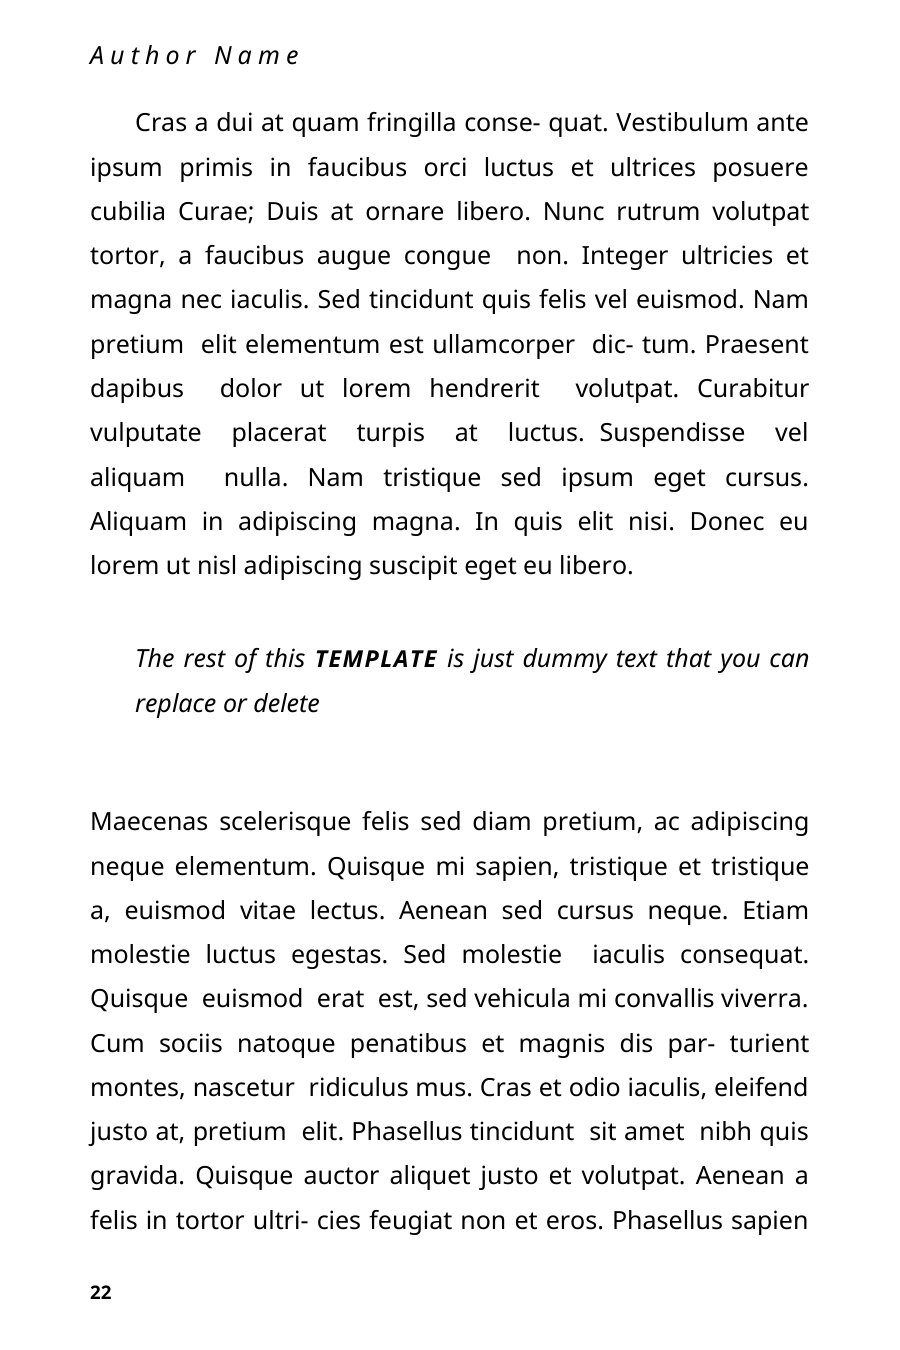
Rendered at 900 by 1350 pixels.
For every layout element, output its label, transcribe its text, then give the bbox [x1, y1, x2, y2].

text Cras a dui at quam fringilla conse- quat. Vestibulum ante ipsum primis in faucibus orci luctus et ultrices posuere cubilia Curae; Duis at ornare libero. Nunc rutrum volutpat tortor, a faucibus augue congue non. Integer ultricies et magna nec iaculis. Sed tincidunt quis felis vel euismod. Nam pretium elit elementum est ullamcorper dic- tum. Praesent dapibus dolor ut lorem hendrerit volutpat. Curabitur vulputate placerat turpis at luctus. Suspendisse vel aliquam nulla. Nam tristique sed ipsum eget cursus. Aliquam in adipiscing magna. In quis elit nisi. Donec eu lorem ut nisl adipiscing suscipit eget eu libero. [90, 105, 810, 582]
text The rest of this template is just dummy text that you can replace or delete [135, 636, 810, 720]
text Maecenas scelerisque felis sed diam pretium, ac adipiscing neque elementum. Quisque mi sapien, tristique et tristique a, euismod vitae lectus. Aenean sed cursus neque. Etiam molestie luctus egestas. Sed molestie iaculis consequat. Quisque euismod erat est, sed vehicula mi convallis viverra. Cum sociis natoque penatibus et magnis dis par- turient montes, nascetur ridiculus mus. Cras et odio iaculis, eleifend justo at, pretium elit. Phasellus tincidunt sit amet nibh quis gravida. Quisque auctor aliquet justo et volutpat. Aenean a felis in tortor ultri- cies feugiat non et eros. Phasellus sapien [90, 804, 810, 1236]
